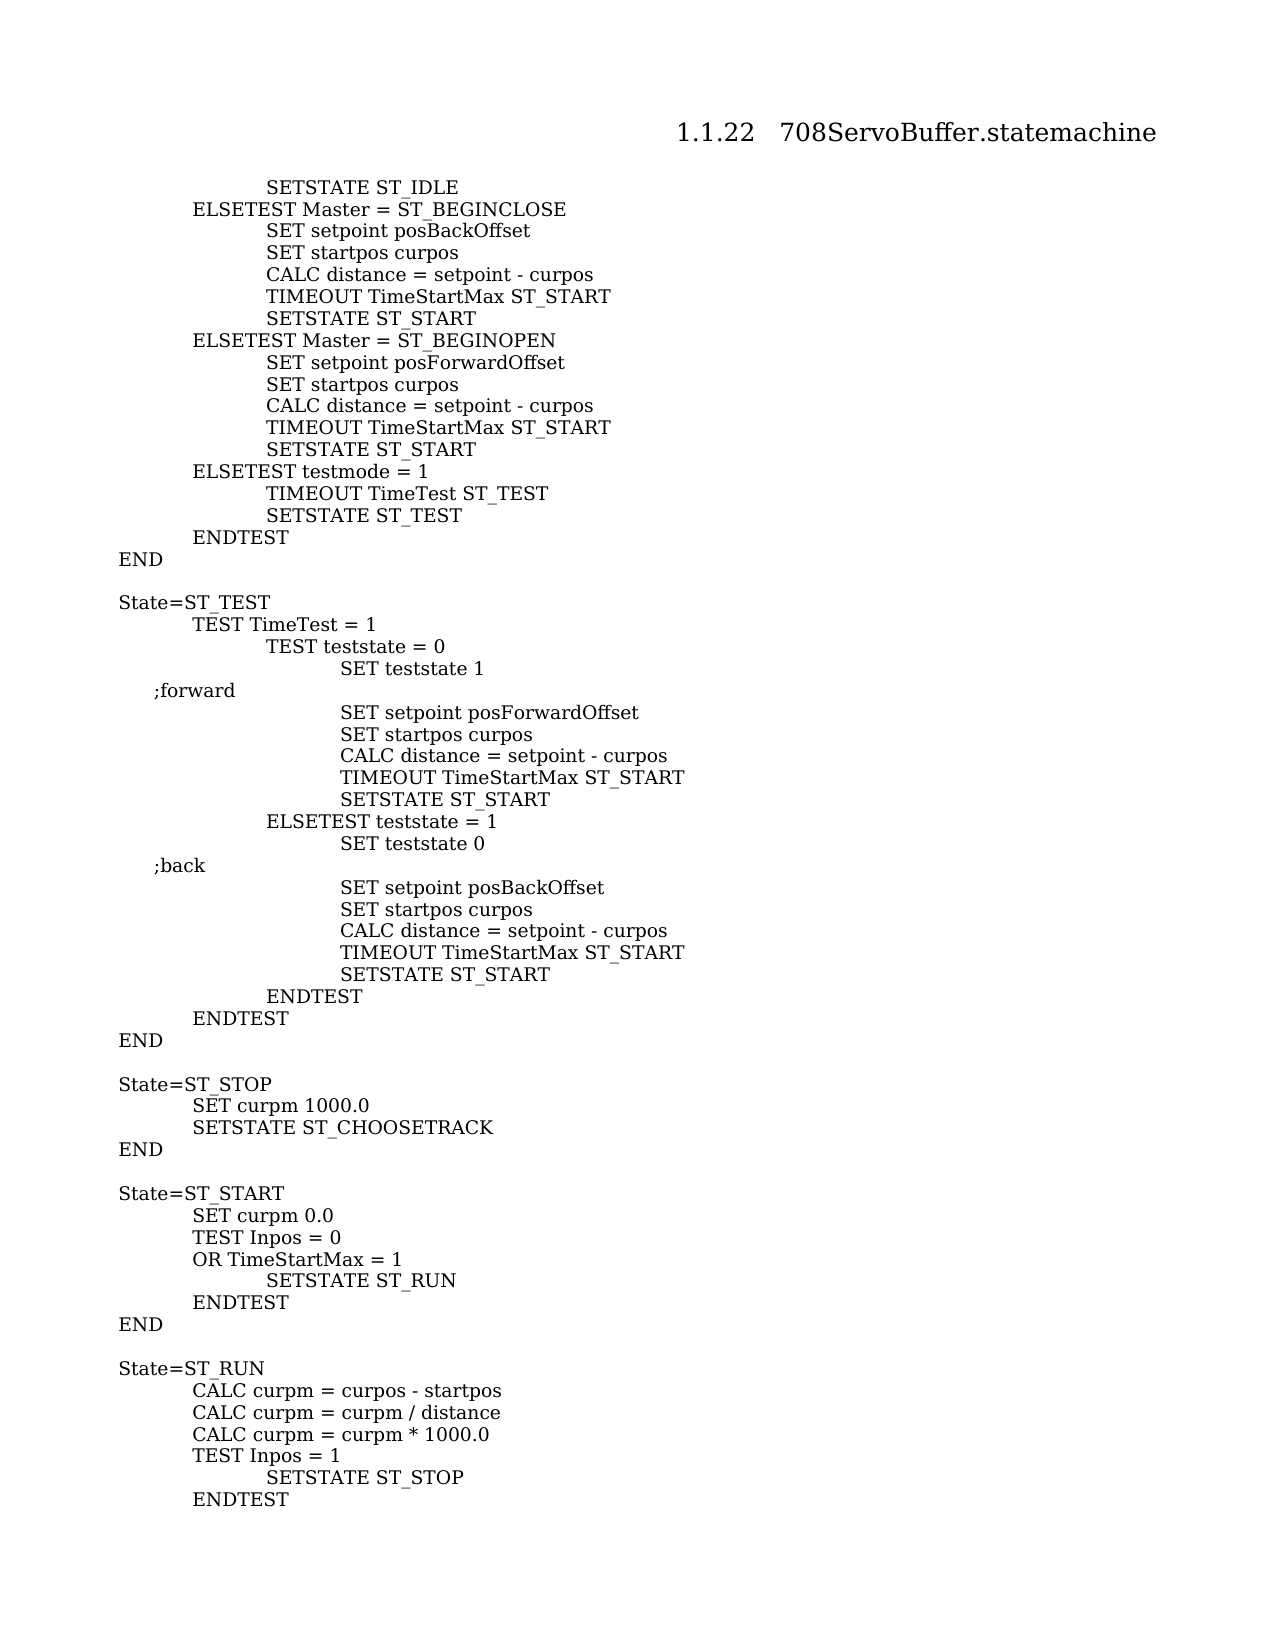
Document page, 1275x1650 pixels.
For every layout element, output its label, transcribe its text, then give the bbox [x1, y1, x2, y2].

text SETSTATE ST_START [118, 789, 1157, 811]
text TIMEOUT TimeStartMax ST_START [118, 417, 1157, 439]
text SETSTATE ST_IDLE [118, 177, 1157, 199]
text CALC distance = setpoint - curpos [118, 264, 1157, 286]
text CALC distance = setpoint - curpos [118, 396, 1157, 417]
text SET setpoint posBackOffset [118, 221, 1157, 242]
text TEST Inpos = 0 [118, 1227, 1157, 1249]
text SETSTATE ST_TEST [118, 505, 1157, 527]
text SET curpm 0.0 [118, 1205, 1157, 1227]
text SETSTATE ST_START [118, 439, 1157, 461]
text State=ST_TEST [118, 592, 1157, 614]
text ENDTEST [118, 1008, 1157, 1030]
text SET startpos curpos [118, 242, 1157, 264]
text TIMEOUT TimeStartMax ST_START [118, 767, 1157, 789]
text TIMEOUT TimeStartMax ST_START [118, 942, 1157, 964]
text State=ST_STOP [118, 1074, 1157, 1096]
text ENDTEST [118, 986, 1157, 1008]
text ENDTEST [118, 527, 1157, 549]
text CALC curpm = curpos - startpos [118, 1380, 1157, 1402]
text SET startpos curpos [118, 899, 1157, 921]
text SET startpos curpos [118, 724, 1157, 746]
text TIMEOUT TimeStartMax ST_START [118, 286, 1157, 308]
text SET setpoint posForwardOffset [118, 352, 1157, 374]
text SETSTATE ST_START [118, 964, 1157, 986]
text ELSETEST testmode = 1 [118, 461, 1157, 483]
text TIMEOUT TimeTest ST_TEST [118, 483, 1157, 505]
text SET teststate 1 [118, 658, 1157, 680]
text ELSETEST Master = ST_BEGINCLOSE [118, 199, 1157, 221]
text SET teststate 0 [118, 833, 1157, 855]
text SET startpos curpos [118, 374, 1157, 396]
text State=ST_START [118, 1183, 1157, 1205]
text SET setpoint posBackOffset [118, 877, 1157, 899]
text SET setpoint posForwardOffset [118, 702, 1157, 724]
text CALC curpm = curpm * 1000.0 [118, 1424, 1157, 1446]
text ELSETEST Master = ST_BEGINOPEN [118, 330, 1157, 352]
text CALC curpm = curpm / distance [118, 1402, 1157, 1424]
text CALC distance = setpoint - curpos [118, 746, 1157, 767]
text ENDTEST [118, 1489, 1157, 1511]
text SETSTATE ST_STOP [118, 1467, 1157, 1489]
text SET curpm 1000.0 [118, 1096, 1157, 1117]
text END [118, 1030, 1157, 1052]
text CALC distance = setpoint - curpos [118, 921, 1157, 942]
text TEST TimeTest = 1 [118, 614, 1157, 636]
text SETSTATE ST_START [118, 308, 1157, 330]
text SETSTATE ST_CHOOSETRACK [118, 1117, 1157, 1139]
text ENDTEST [118, 1292, 1157, 1314]
text ;back [118, 855, 1157, 877]
text END [118, 549, 1157, 571]
text State=ST_RUN [118, 1358, 1157, 1380]
text TEST teststate = 0 [118, 636, 1157, 658]
text ;forward [118, 680, 1157, 702]
text END [118, 1314, 1157, 1336]
text END [118, 1139, 1157, 1161]
text SETSTATE ST_RUN [118, 1271, 1157, 1292]
text ELSETEST teststate = 1 [118, 811, 1157, 833]
text OR TimeStartMax = 1 [118, 1249, 1157, 1271]
text TEST Inpos = 1 [118, 1446, 1157, 1467]
